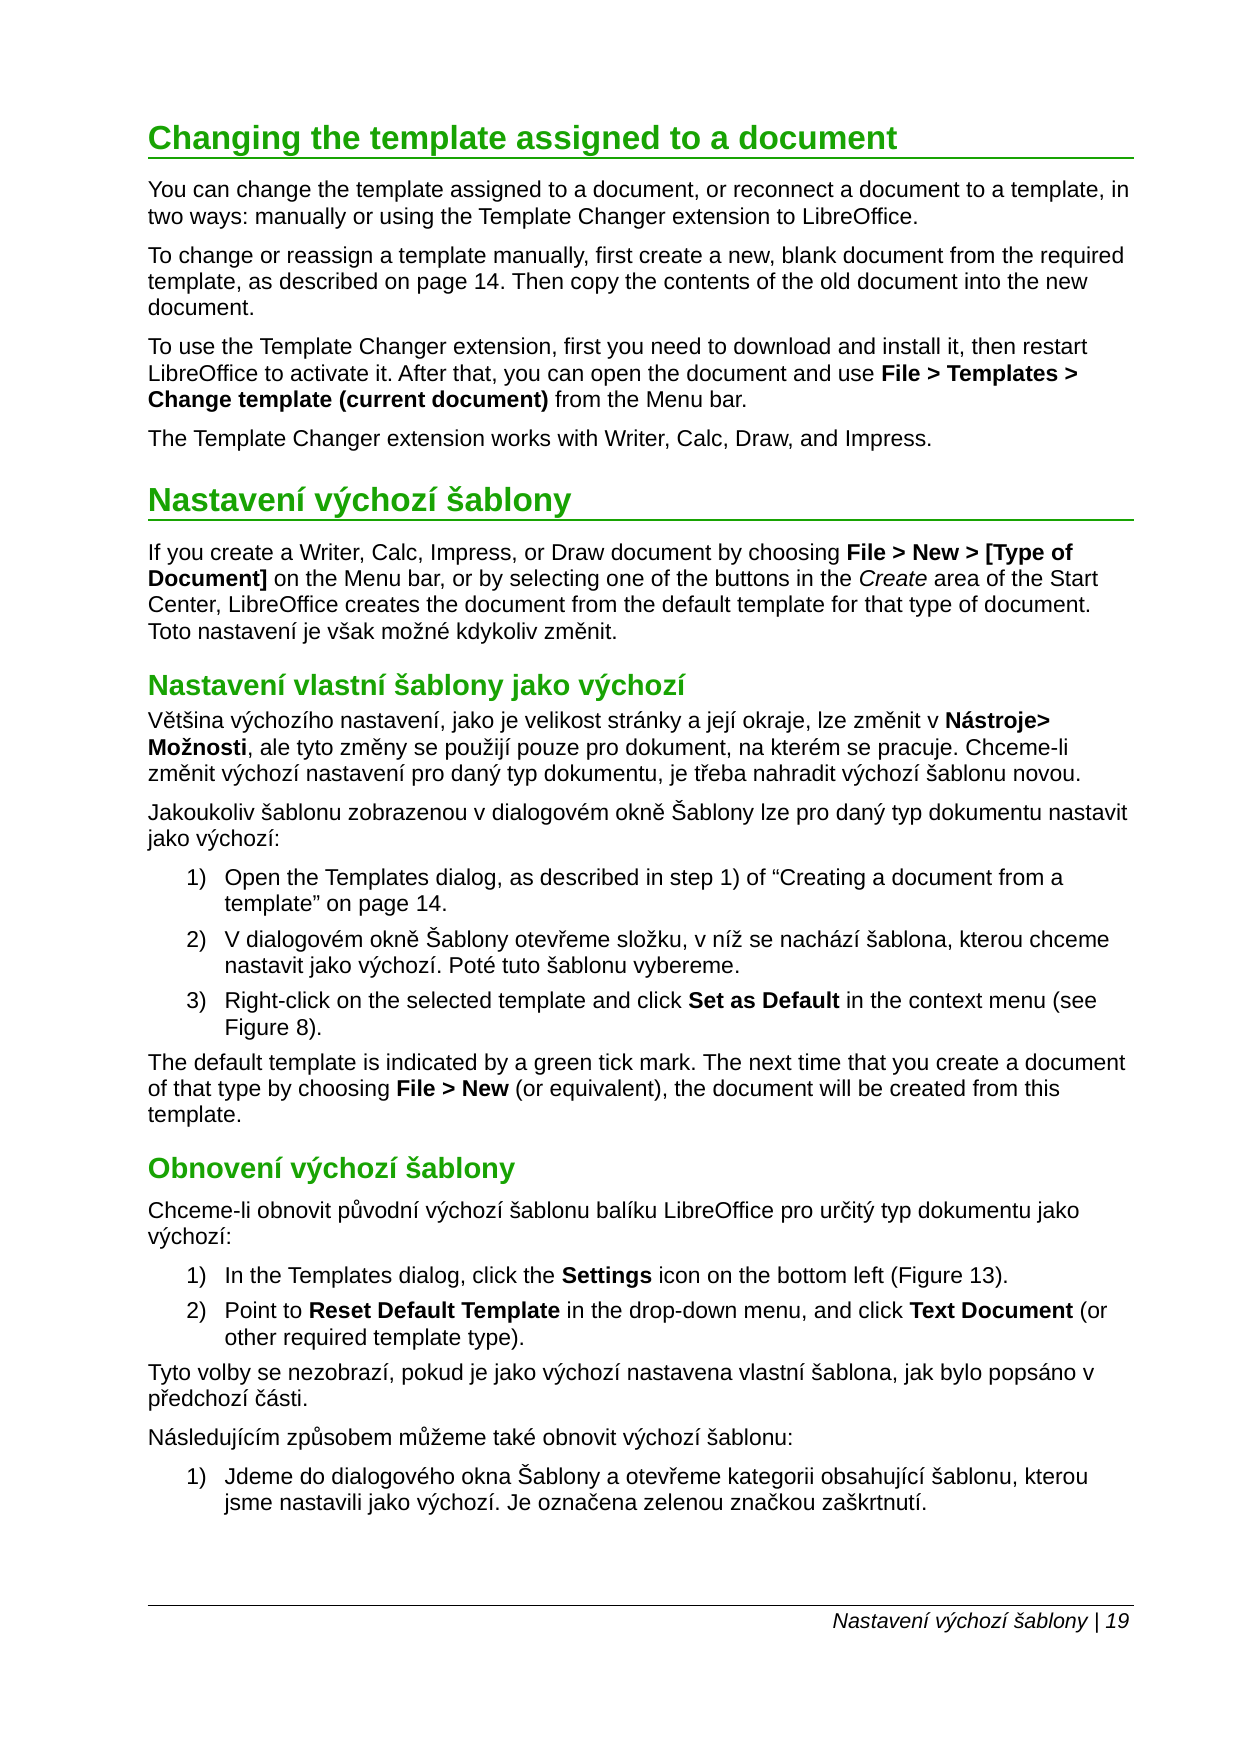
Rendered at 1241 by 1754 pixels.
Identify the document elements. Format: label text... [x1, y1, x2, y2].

list V dialogovém okně Šablony otevřeme složku, v níž se nachází šablona, kterou chceme nastavit jako výchozí. Poté tuto šablonu vybereme. [207, 926, 1134, 978]
list Open the Templates dialog, as described in step 1 of “Creating a document from a template” on page 14. [207, 864, 1134, 917]
text Chceme-li obnovit původní výchozí šablonu balíku LibreOffice pro určitý typ dokumentu jako výchozí: [148, 1197, 1134, 1249]
text To use the Template Changer extension, first you need to download and install it, then restart LibreOffice to activate it. After that, you can open the document and use File > Templates > Change template (current document) from the Menu bar. [148, 333, 1134, 412]
text Většina výchozího nastavení, jako je velikost stránky a její okraje, lze změnit v Nástroje> Možnosti, ale tyto změny se použijí pouze pro dokument, na kterém se pracuje. Chceme-li změnit výchozí nastavení pro daný typ dokumentu, je třeba nahradit výchozí šablonu novou. [148, 707, 1134, 786]
text Tyto volby se nezobrazí, pokud je jako výchozí nastavena vlastní šablona, jak bylo popsáno v předchozí části. [148, 1359, 1134, 1411]
text The Template Changer extension works with Writer, Calc, Draw, and Impress. [148, 425, 1134, 451]
list In the Templates dialog, click the Settings icon on the bottom left (Figure 13). [207, 1262, 1134, 1288]
list Následujícím způsobem můžeme také obnovit výchozí šablonu: [148, 1424, 1134, 1450]
text If you create a Writer, Calc, Impress, or Draw document by choosing File > New > [Type of Document] on the Menu bar, or by selecting one of the buttons in the Create area of the Start Center, LibreOffice creates the document from the default template for that type of document. Toto nastavení je však možné kdykoliv změnit. [148, 539, 1134, 644]
subtitle Nastavení vlastní šablony jako výchozí [148, 668, 1134, 701]
text You can change the template assigned to a document, or reconnect a document to a template, in two ways: manually or using the Template Changer extension to LibreOffice. [148, 176, 1134, 229]
subtitle Nastavení výchozí šablony [148, 481, 1134, 519]
list Jdeme do dialogového okna Šablony a otevřeme kategorii obsahující šablonu, kterou jsme nastavili jako výchozí. Je označena zelenou značkou zaškrtnutí. [207, 1463, 1134, 1516]
text Jakoukoliv šablonu zobrazenou v dialogovém okně Šablony lze pro daný typ dokumentu nastavit jako výchozí: [148, 799, 1134, 852]
text To change or reassign a template manually, first create a new, blank document from the required template, as described on page 14. Then copy the contents of the old document into the new document. [148, 242, 1134, 321]
text The default template is indicated by a green tick mark. The next time that you create a document of that type by choosing File > New (or equivalent), the document will be created from this template. [148, 1049, 1134, 1128]
list Point to Reset Default Template in the drop-down menu, and click Text Document (or other required template type). [207, 1297, 1134, 1350]
subtitle Obnovení výchozí šablony [148, 1151, 1134, 1185]
list Right-click on the selected template and click Set as Default in the context menu (see Figure 8). [207, 987, 1134, 1040]
subtitle Changing the template assigned to a document [148, 118, 1134, 157]
